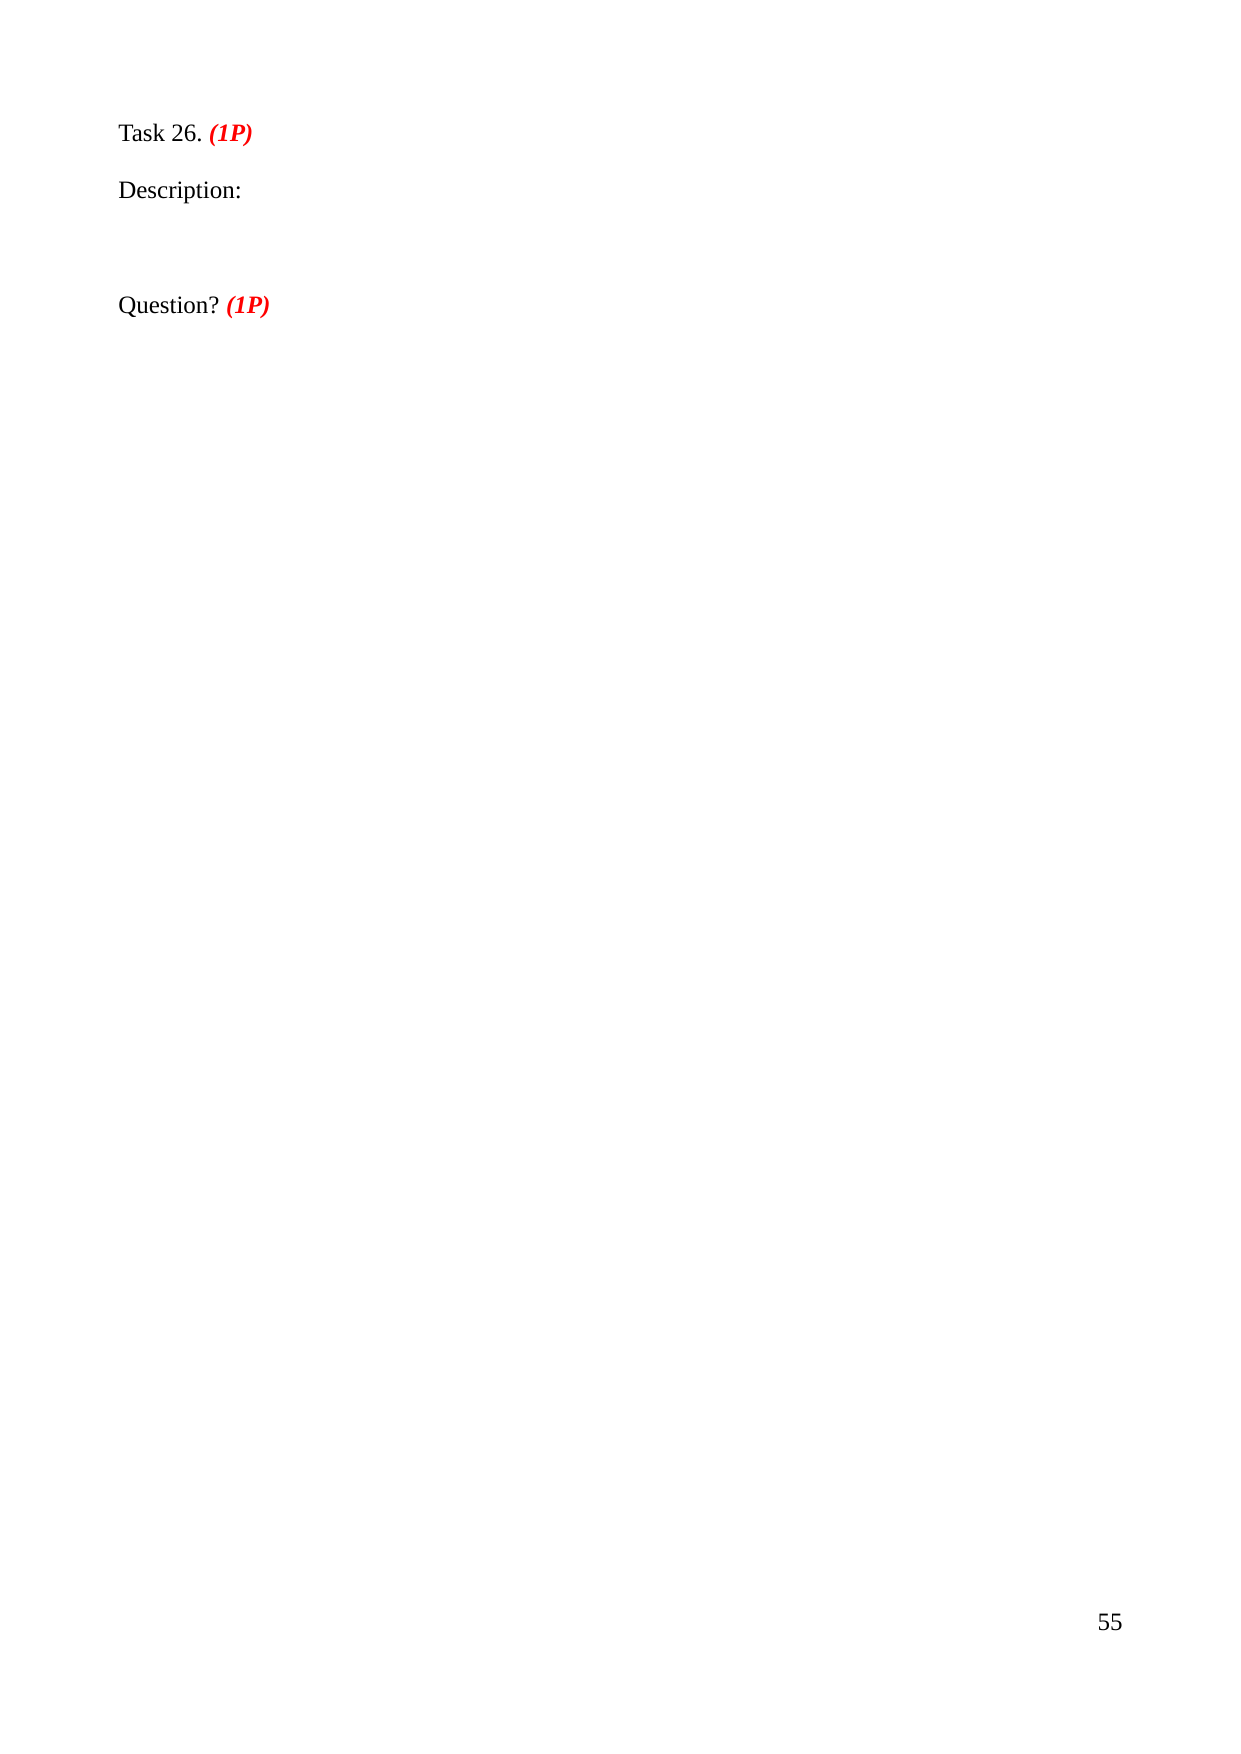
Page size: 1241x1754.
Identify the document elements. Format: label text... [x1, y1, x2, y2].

text Description: [118, 176, 1122, 204]
text Question? (1P) [118, 291, 1122, 319]
text Task 26. (1P) [118, 118, 1122, 147]
